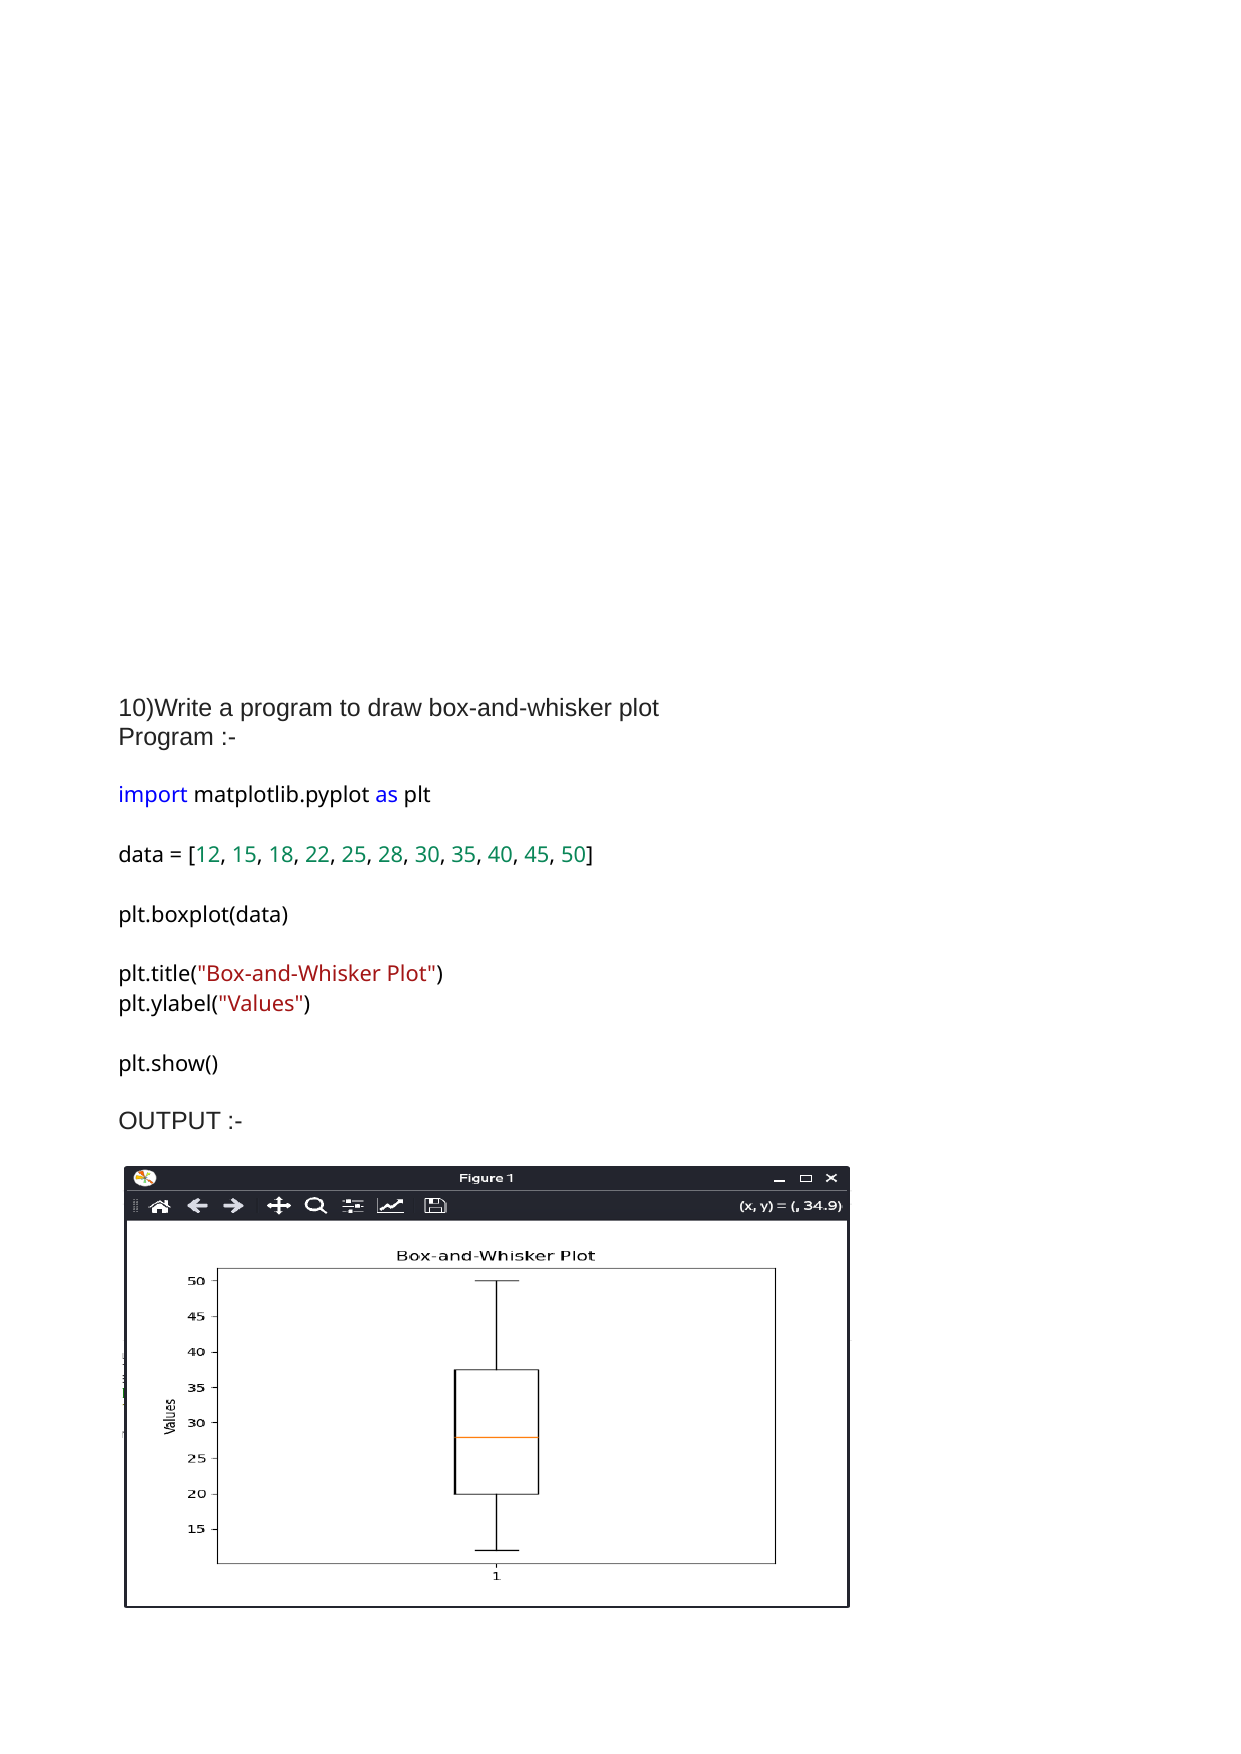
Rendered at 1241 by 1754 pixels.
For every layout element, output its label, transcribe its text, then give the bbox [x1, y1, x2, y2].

text data = [12, 15, 18, 22, 25, 28, 30, 35, 40, 45, 50] [118, 839, 1122, 869]
text plt.boxplot(data) [118, 898, 1122, 928]
text plt.title("Box-and-Whisker Plot") [118, 958, 1122, 988]
text import matplotlib.pyplot as plt [118, 779, 1122, 809]
text plt.ylabel("Values") [118, 988, 1122, 1018]
picture [122, 1163, 852, 1608]
text 10)Write a program to draw box-and-whisker plot [118, 693, 1122, 722]
text plt.show() [118, 1047, 1122, 1077]
text OUTPUT :- [118, 1106, 1122, 1135]
text Program :- [118, 722, 1122, 751]
